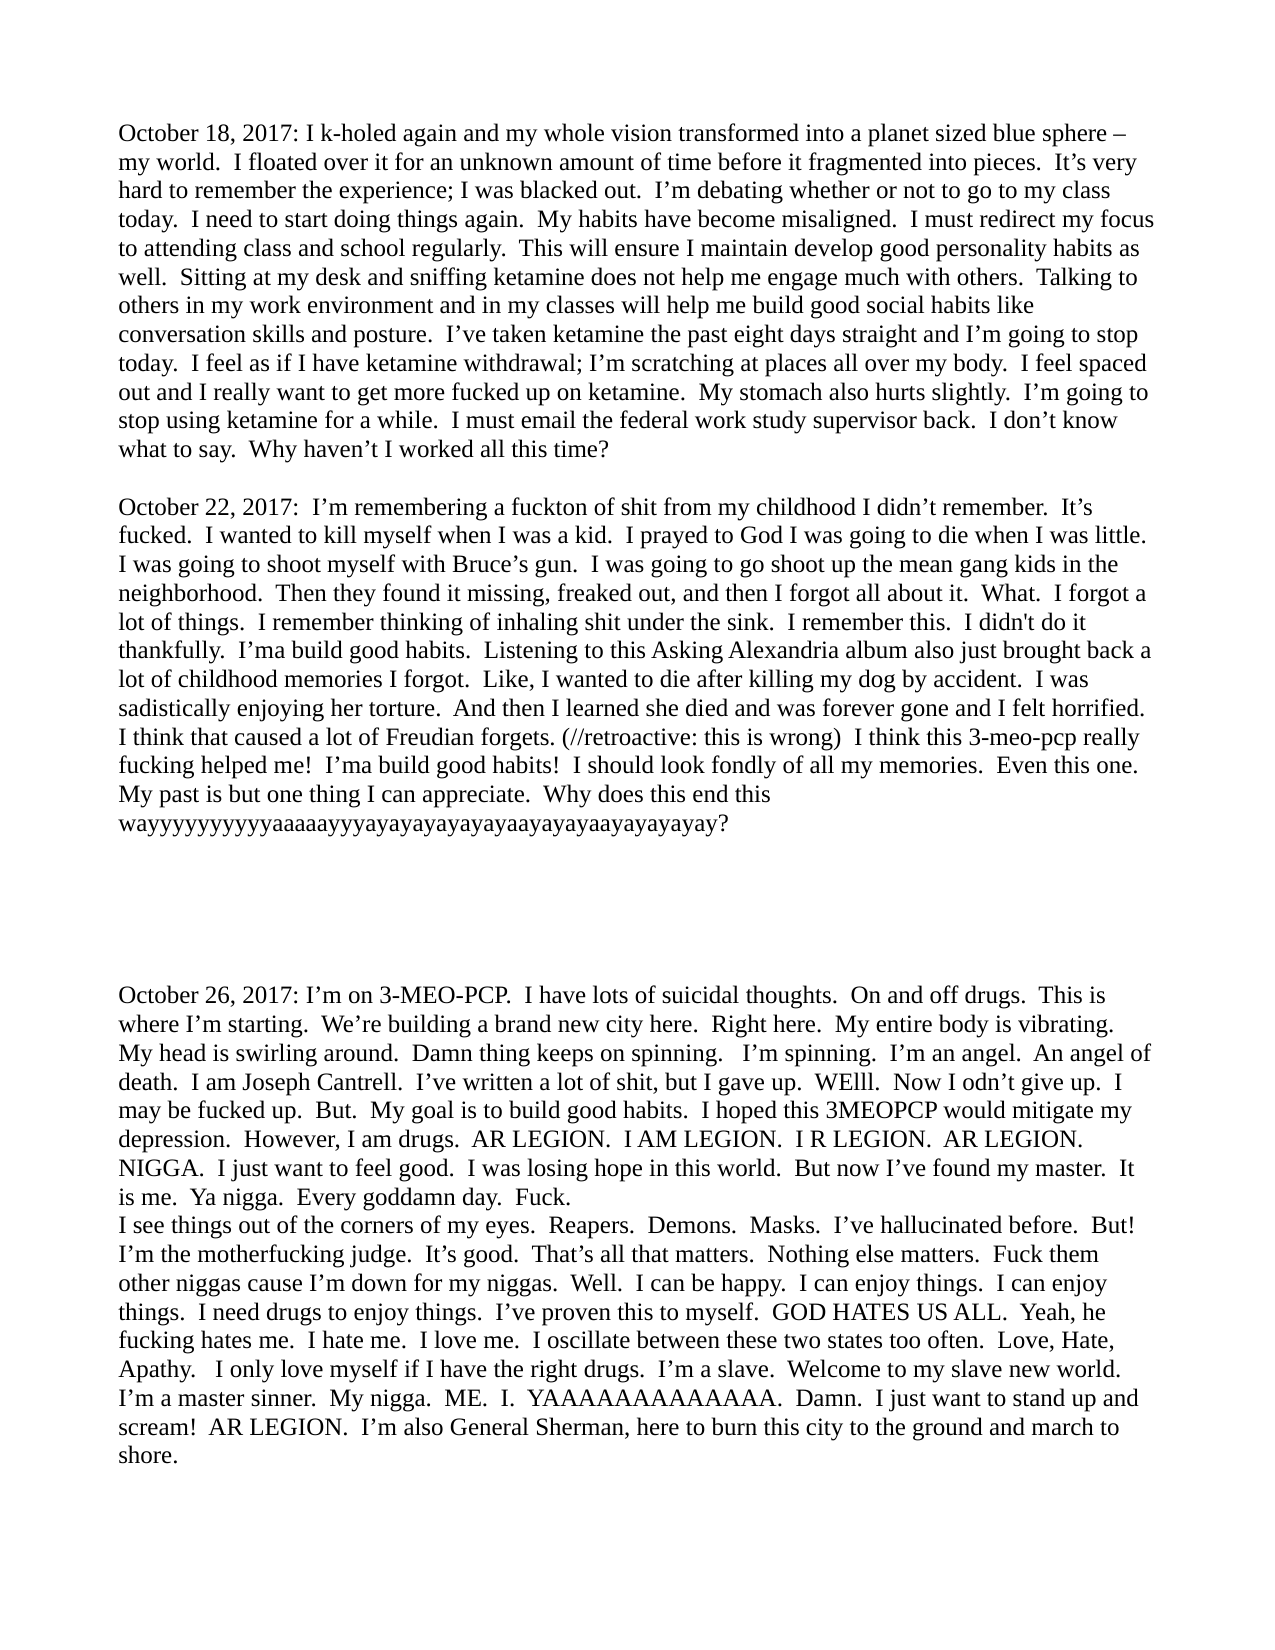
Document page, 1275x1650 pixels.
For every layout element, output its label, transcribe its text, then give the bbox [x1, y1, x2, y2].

text October 26, 2017: I’m on 3-MEO-PCP. I have lots of suicidal thoughts. On and off drugs. This is where I’m starting. We’re building a brand new city here. Right here. My entire body is vibrating. My head is swirling around. Damn thing keeps on spinning. I’m spinning. I’m an angel. An angel of death. I am Joseph Cantrell. I’ve written a lot of shit, but I gave up. WElll. Now I odn’t give up. I may be fucked up. But. My goal is to build good habits. I hoped this 3MEOPCP would mitigate my depression. However, I am drugs. AR LEGION. I AM LEGION. I R LEGION. AR LEGION. NIGGA. I just want to feel good. I was losing hope in this world. But now I’ve found my master. It is me. Ya nigga. Every goddamn day. Fuck. [118, 981, 1157, 1211]
text I see things out of the corners of my eyes. Reapers. Demons. Masks. I’ve hallucinated before. But! I’m the motherfucking judge. It’s good. That’s all that matters. Nothing else matters. Fuck them other niggas cause I’m down for my niggas. Well. I can be happy. I can enjoy things. I can enjoy things. I need drugs to enjoy things. I’ve proven this to myself. GOD HATES US ALL. Yeah, he fucking hates me. I hate me. I love me. I oscillate between these two states too often. Love, Hate, Apathy. I only love myself if I have the right drugs. I’m a slave. Welcome to my slave new world. I’m a master sinner. My nigga. ME. I. YAAAAAAAAAAAAA. Damn. I just want to stand up and scream! AR LEGION. I’m also General Sherman, here to burn this city to the ground and march to shore. [118, 1211, 1157, 1469]
text October 18, 2017: I k-holed again and my whole vision transformed into a planet sized blue sphere – my world. I floated over it for an unknown amount of time before it fragmented into pieces. It’s very hard to remember the experience; I was blacked out. I’m debating whether or not to go to my class today. I need to start doing things again. My habits have become misaligned. I must redirect my focus to attending class and school regularly. This will ensure I maintain develop good personality habits as well. Sitting at my desk and sniffing ketamine does not help me engage much with others. Talking to others in my work environment and in my classes will help me build good social habits like conversation skills and posture. I’ve taken ketamine the past eight days straight and I’m going to stop today. I feel as if I have ketamine withdrawal; I’m scratching at places all over my body. I feel spaced out and I really want to get more fucked up on ketamine. My stomach also hurts slightly. I’m going to stop using ketamine for a while. I must email the federal work study supervisor back. I don’t know what to say. Why haven’t I worked all this time? [118, 118, 1157, 463]
text October 22, 2017: I’m remembering a fuckton of shit from my childhood I didn’t remember. It’s fucked. I wanted to kill myself when I was a kid. I prayed to God I was going to die when I was little. I was going to shoot myself with Bruce’s gun. I was going to go shoot up the mean gang kids in the neighborhood. Then they found it missing, freaked out, and then I forgot all about it. What. I forgot a lot of things. I remember thinking of inhaling shit under the sink. I remember this. I didn't do it thankfully. I’ma build good habits. Listening to this Asking Alexandria album also just brought back a lot of childhood memories I forgot. Like, I wanted to die after killing my dog by accident. I was sadistically enjoying her torture. And then I learned she died and was forever gone and I felt horrified. I think that caused a lot of Freudian forgets. (//retroactive: this is wrong) I think this 3-meo-pcp really fucking helped me! I’ma build good habits! I should look fondly of all my memories. Even this one. My past is but one thing I can appreciate. Why does this end this wayyyyyyyyyyaaaaayyyayayayayayayaayayayaayayayayay? [118, 492, 1157, 837]
